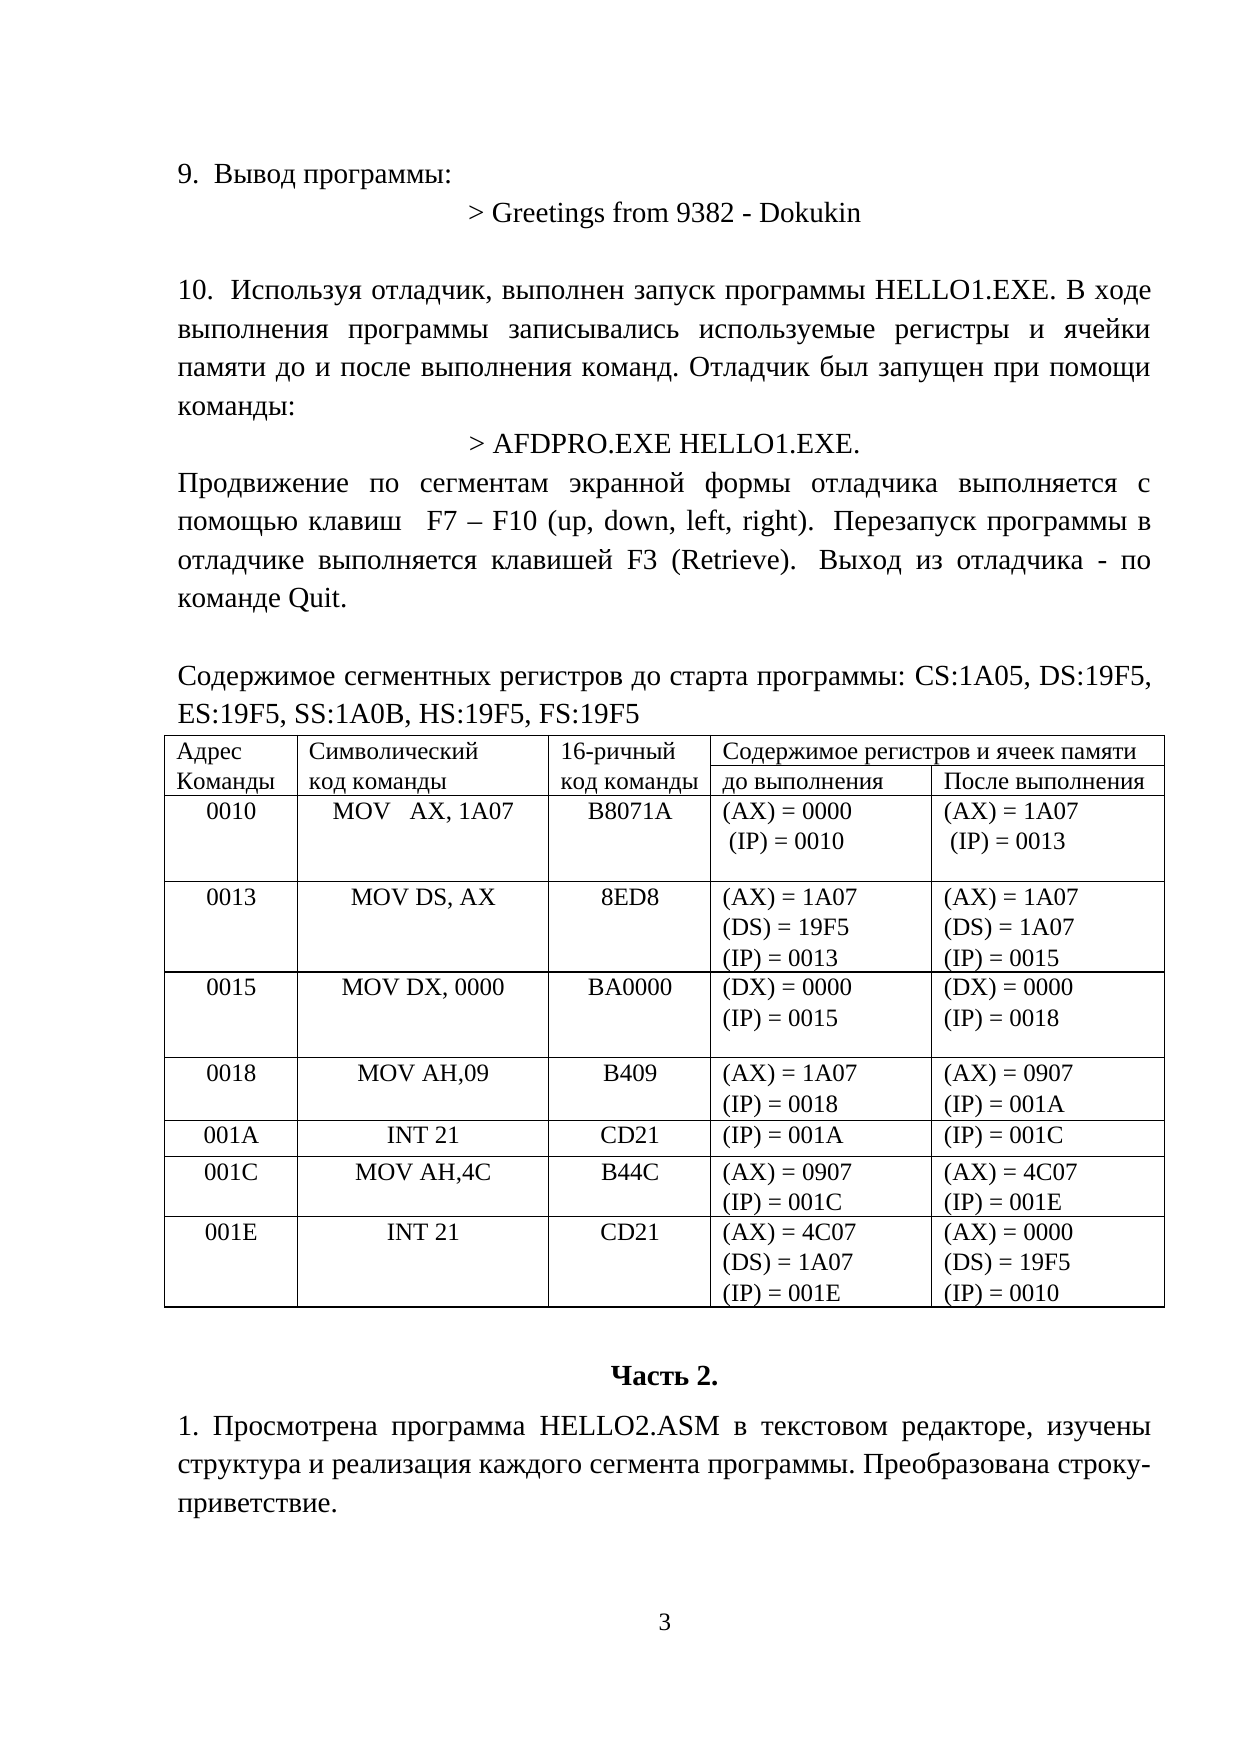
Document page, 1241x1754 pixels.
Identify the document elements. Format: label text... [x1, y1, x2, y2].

table_cell (IP) = 001A [711, 1121, 931, 1156]
table_cell (AX) = 0907 (IP) = 001C [711, 1157, 931, 1216]
table_header Содержимое регистров и ячеек памяти [711, 736, 1164, 765]
table_cell 001C [165, 1157, 297, 1216]
table_cell 0015 [165, 973, 297, 1057]
text > AFDPRO.EXE HELLO1.EXE. [177, 426, 1152, 460]
table_cell 0013 [165, 882, 297, 971]
table_cell 0018 [165, 1058, 297, 1119]
table_cell B8071A [549, 796, 710, 881]
table_cell 8ED8 [549, 882, 710, 971]
table_cell (AX) = 1A07 (IP) = 0013 [932, 796, 1164, 881]
table_cell После выполнения [932, 766, 1164, 795]
text 10. Используя отладчик, выполнен запуск программы HELLO1.EXE. В ходе выполнения программы записывались используемые регистры и ячейки памяти до и после выполнения команд. Отладчик был запущен при помощи команды: [177, 272, 1152, 421]
table_cell (AX) = 0000 (DS) = 19F5 (IP) = 0010 [932, 1217, 1164, 1306]
table_cell INT 21 [298, 1217, 548, 1306]
table_cell MOV AH,09 [298, 1058, 548, 1119]
table_cell (AX) = 1A07 (DS) = 1A07 (IP) = 0015 [932, 882, 1164, 971]
table_cell 0010 [165, 796, 297, 881]
table_cell INT 21 [298, 1121, 548, 1156]
table_cell (AX) = 0000 (IP) = 0010 [711, 796, 931, 881]
table_cell (IP) = 001C [932, 1121, 1164, 1156]
table_cell (AX) = 4C07 (DS) = 1A07 (IP) = 001E [711, 1217, 931, 1306]
text 9. Вывод программы: [177, 157, 1152, 190]
table_cell MOV DX, 0000 [298, 973, 548, 1057]
table_cell B44C [549, 1157, 710, 1216]
table_cell (DX) = 0000 (IP) = 0015 [711, 973, 931, 1057]
table_cell (AX) = 4C07 (IP) = 001E [932, 1157, 1164, 1216]
text Часть 2. [177, 1358, 1152, 1391]
text Продвижение по сегментам экранной формы отладчика выполняется с помощью клавиш F7 – F10 (up, down, left, right). Перезапуск программы в отладчике выполняется клавишей F3 (Retrieve). Выход из отладчика - по команде Quit. [177, 465, 1152, 614]
table_cell 001A [165, 1121, 297, 1156]
table_cell BA0000 [549, 973, 710, 1057]
table_cell (DX) = 0000 (IP) = 0018 [932, 973, 1164, 1057]
table_header Адрес Команды [165, 736, 297, 795]
table_cell CD21 [549, 1121, 710, 1156]
table_cell MOV DS, AX [298, 882, 548, 971]
text 1. Просмотрена программа HELLO2.ASM в текстовом редакторе, изучены структура и реализация каждого сегмента программы. Преобразована строку-приветствие. [177, 1408, 1152, 1519]
table_cell B409 [549, 1058, 710, 1119]
table_cell (AX) = 0907 (IP) = 001A [932, 1058, 1164, 1119]
table_cell 001E [165, 1217, 297, 1306]
table_cell MOV AH,4C [298, 1157, 548, 1216]
table_cell MOV AX, 1A07 [298, 796, 548, 881]
table_cell (AX) = 1A07 (DS) = 19F5 (IP) = 0013 [711, 882, 931, 971]
table_header Символический код команды [298, 736, 548, 795]
table_cell CD21 [549, 1217, 710, 1306]
table_cell до выполнения [711, 766, 931, 795]
table_header 16-ричный код команды [549, 736, 710, 795]
text Содержимое сегментных регистров до старта программы: CS:1A05, DS:19F5, ES:19F5, SS:1A0B, HS:19F5, FS:19F5 [177, 658, 1152, 730]
text > Greetings from 9382 - Dokukin [177, 195, 1152, 229]
table_cell (AX) = 1A07 (IP) = 0018 [711, 1058, 931, 1119]
